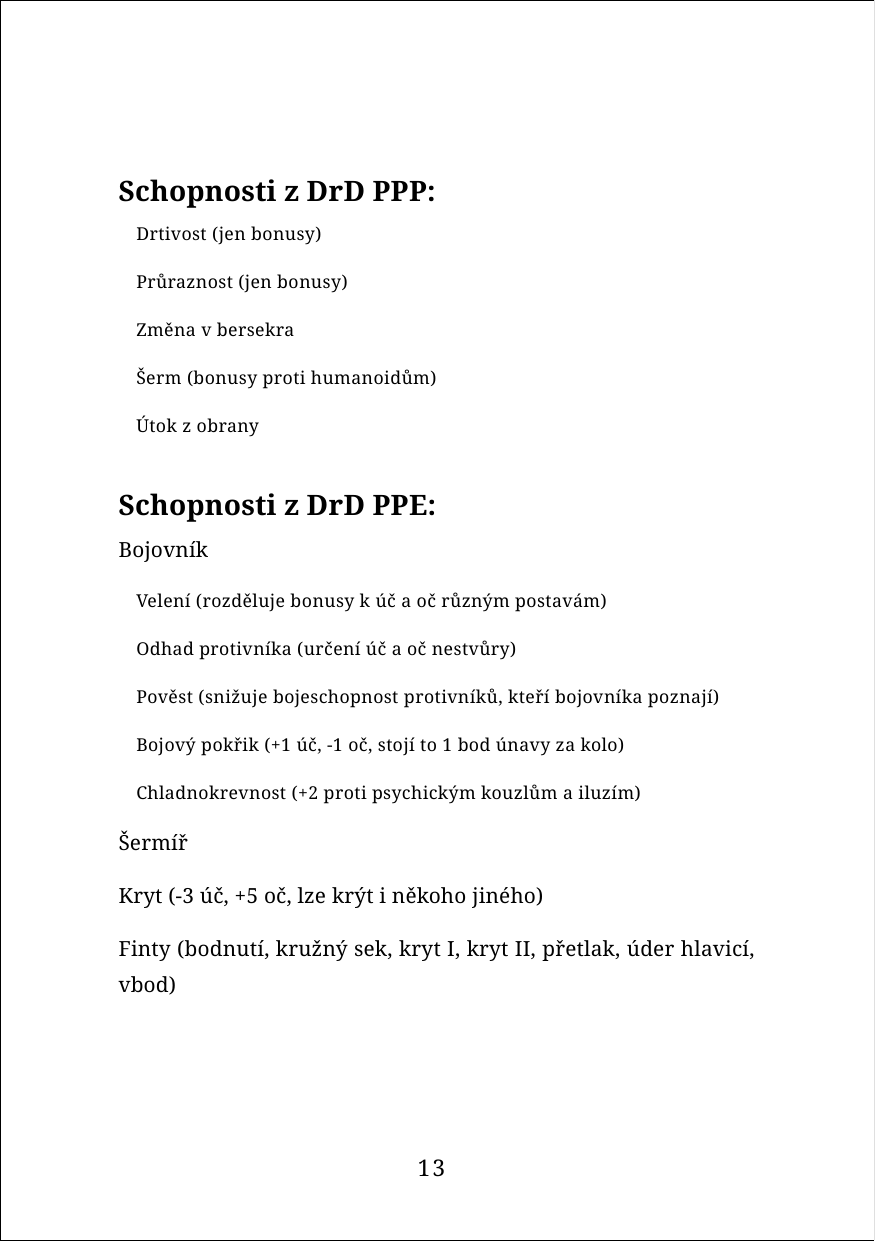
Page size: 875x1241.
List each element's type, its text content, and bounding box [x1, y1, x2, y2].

text Bojovník [118, 535, 756, 564]
text Bojový pokřik (+1 úč, -1 oč, stojí to 1 bod únavy za kolo) [136, 732, 756, 756]
text Útok z obrany [136, 413, 756, 438]
text Odhad protivníka (určení úč a oč nestvůry) [136, 636, 756, 661]
text Drtivost (jen bonusy) [136, 222, 756, 246]
subtitle Schopnosti z DrD PPE: [118, 485, 756, 523]
text Šerm (bonusy proti humanoidům) [136, 366, 756, 390]
text Pověst (snižuje bojeschopnost protivníků, kteří bojovníka poznají) [136, 684, 756, 708]
text Chladnokrevnost (+2 proti psychickým kouzlům a iluzím) [136, 780, 756, 804]
text Finty (bodnutí, kružný sek, kryt I, kryt II, přetlak, úder hlavicí, vbod) [118, 934, 756, 998]
subtitle Schopnosti z DrD PPP: [118, 172, 756, 210]
text Velení (rozděluje bonusy k úč a oč různým postavám) [136, 588, 756, 613]
text Kryt (-3 úč, +5 oč, lze krýt i někoho jiného) [118, 881, 756, 910]
text Šermíř [118, 828, 756, 856]
text Průraznost (jen bonusy) [136, 270, 756, 294]
text Změna v bersekra [136, 318, 756, 342]
